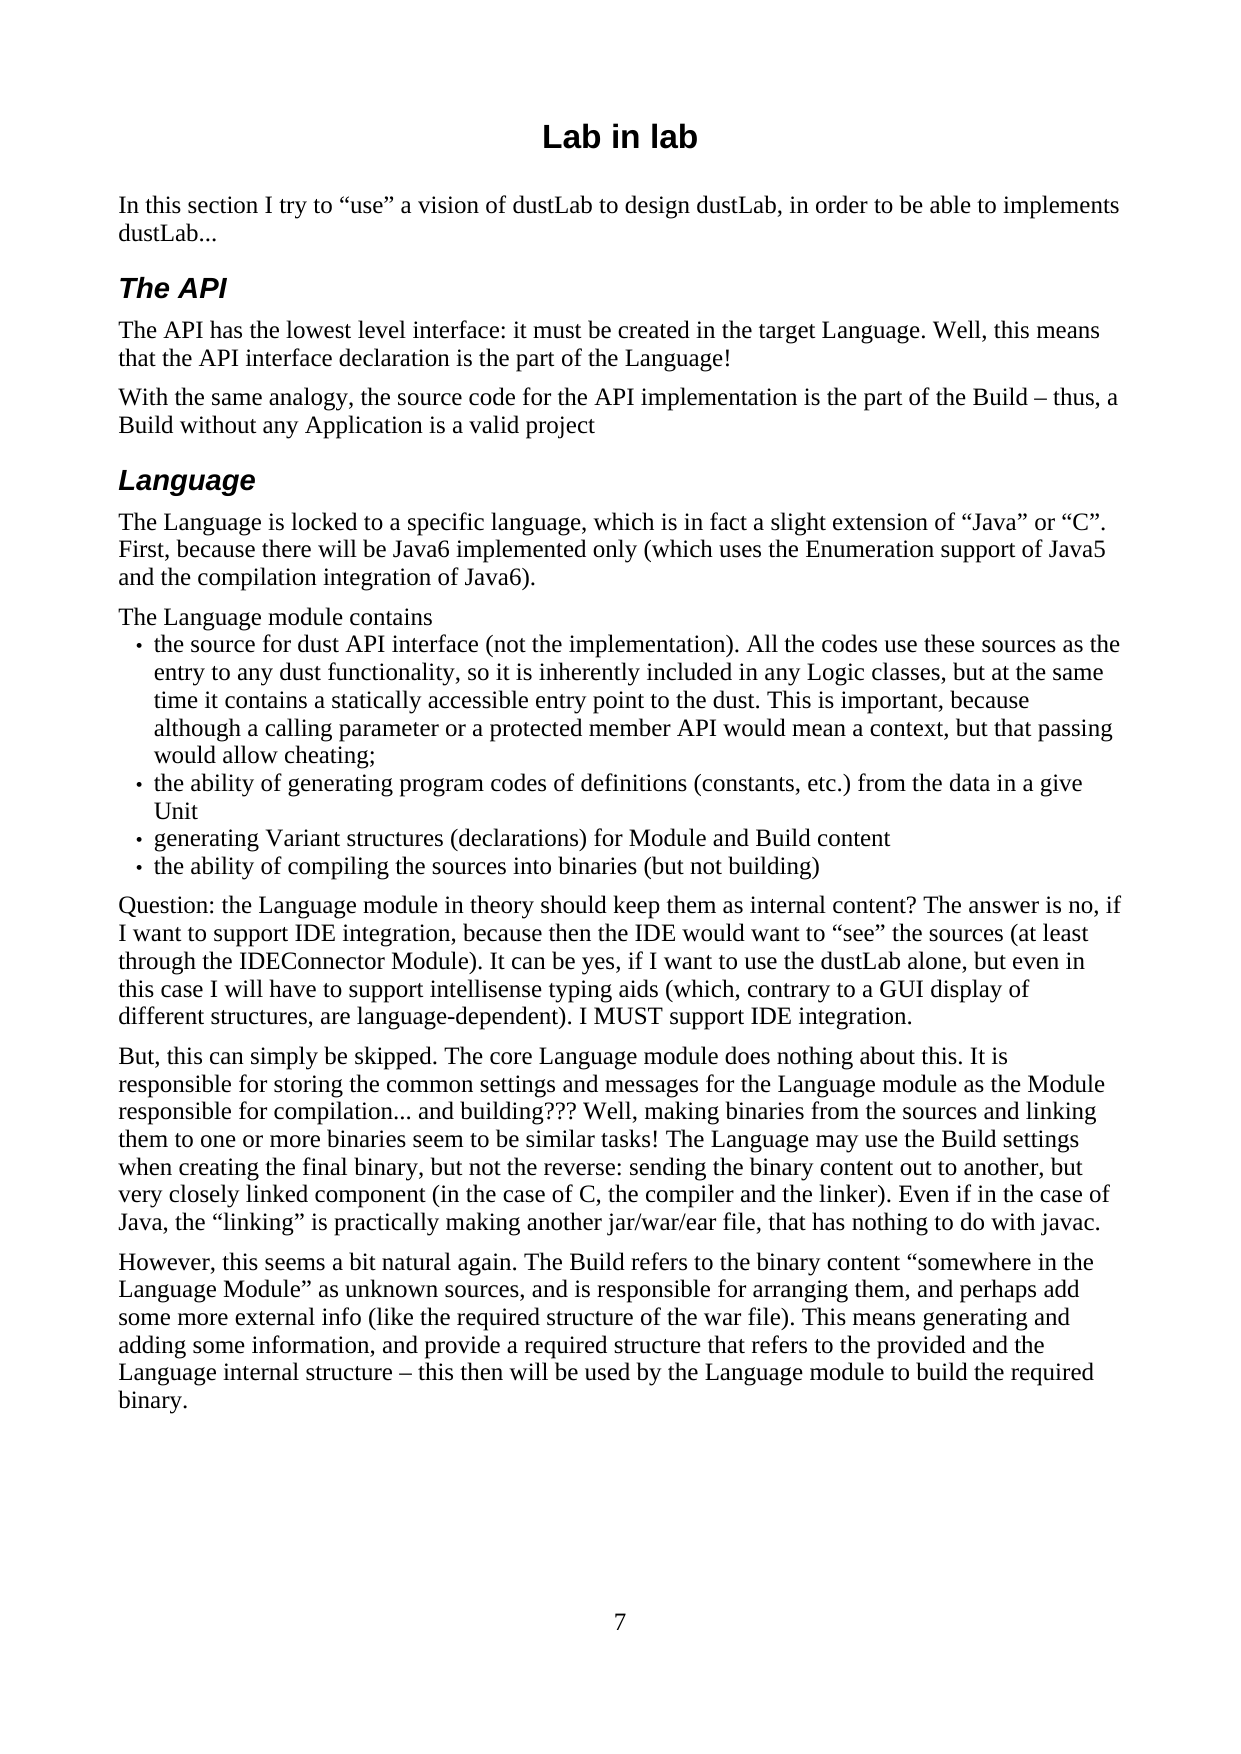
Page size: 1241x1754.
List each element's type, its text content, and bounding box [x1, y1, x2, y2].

text The Language is locked to a specific language, which is in fact a slight extension of “Java” or “C”. First, because there will be Java6 implemented only (which uses the Enumeration support of Java5 and the compilation integration of Java6). [118, 508, 1122, 591]
text In this section I try to “use” a vision of dustLab to design dustLab, in order to be able to implements dustLab... [118, 192, 1122, 247]
text The API has the lowest level interface: it must be created in the target Language. Well, this means that the API interface declaration is the part of the Language! [118, 316, 1122, 372]
list the ability of compiling the sources into binaries (but not building) [136, 852, 1122, 880]
subtitle The API [118, 272, 1122, 304]
list generating Variant structures (declarations) for Module and Build content [136, 824, 1122, 852]
text But, this can simply be skipped. The core Language module does nothing about this. It is responsible for storing the common settings and messages for the Language module as the Module responsible for compilation... and building??? Well, making binaries from the sources and linking them to one or more binaries seem to be similar tasks! The Language may use the Build settings when creating the final binary, but not the reverse: sending the binary content out to another, but very closely linked component (in the case of C, the compiler and the linker). Even if in the case of Java, the “linking” is practically making another jar/war/ear file, that has nothing to do with javac. [118, 1042, 1122, 1236]
subtitle Language [118, 463, 1122, 496]
text With the same analogy, the source code for the API implementation is the part of the Build – thus, a Build without any Application is a valid project [118, 383, 1122, 439]
text Question: the Language module in theory should keep them as internal content? The answer is no, if I want to support IDE integration, because then the IDE would want to “see” the sources (at least through the IDEConnector Module). It can be yes, if I want to use the dustLab alone, but even in this case I will have to support intellisense typing aids (which, contrary to a GUI display of different structures, are language-dependent). I MUST support IDE integration. [118, 892, 1122, 1030]
list the ability of generating program codes of definitions (constants, etc.) from the data in a give Unit [136, 769, 1122, 824]
text The Language module contains [118, 603, 1122, 631]
subtitle Lab in lab [118, 118, 1122, 156]
text However, this seems a bit natural again. The Build refers to the binary content “somewhere in the Language Module” as unknown sources, and is responsible for arranging them, and perhaps add some more external info (like the required structure of the war file). This means generating and adding some information, and provide a required structure that refers to the provided and the Language internal structure – this then will be used by the Language module to build the required binary. [118, 1248, 1122, 1414]
list the source for dust API interface (not the implementation). All the codes use these sources as the entry to any dust functionality, so it is inherently included in any Logic classes, but at the same time it contains a statically accessible entry point to the dust. This is important, because although a calling parameter or a protected member API would mean a context, but that passing would allow cheating; [136, 631, 1122, 769]
